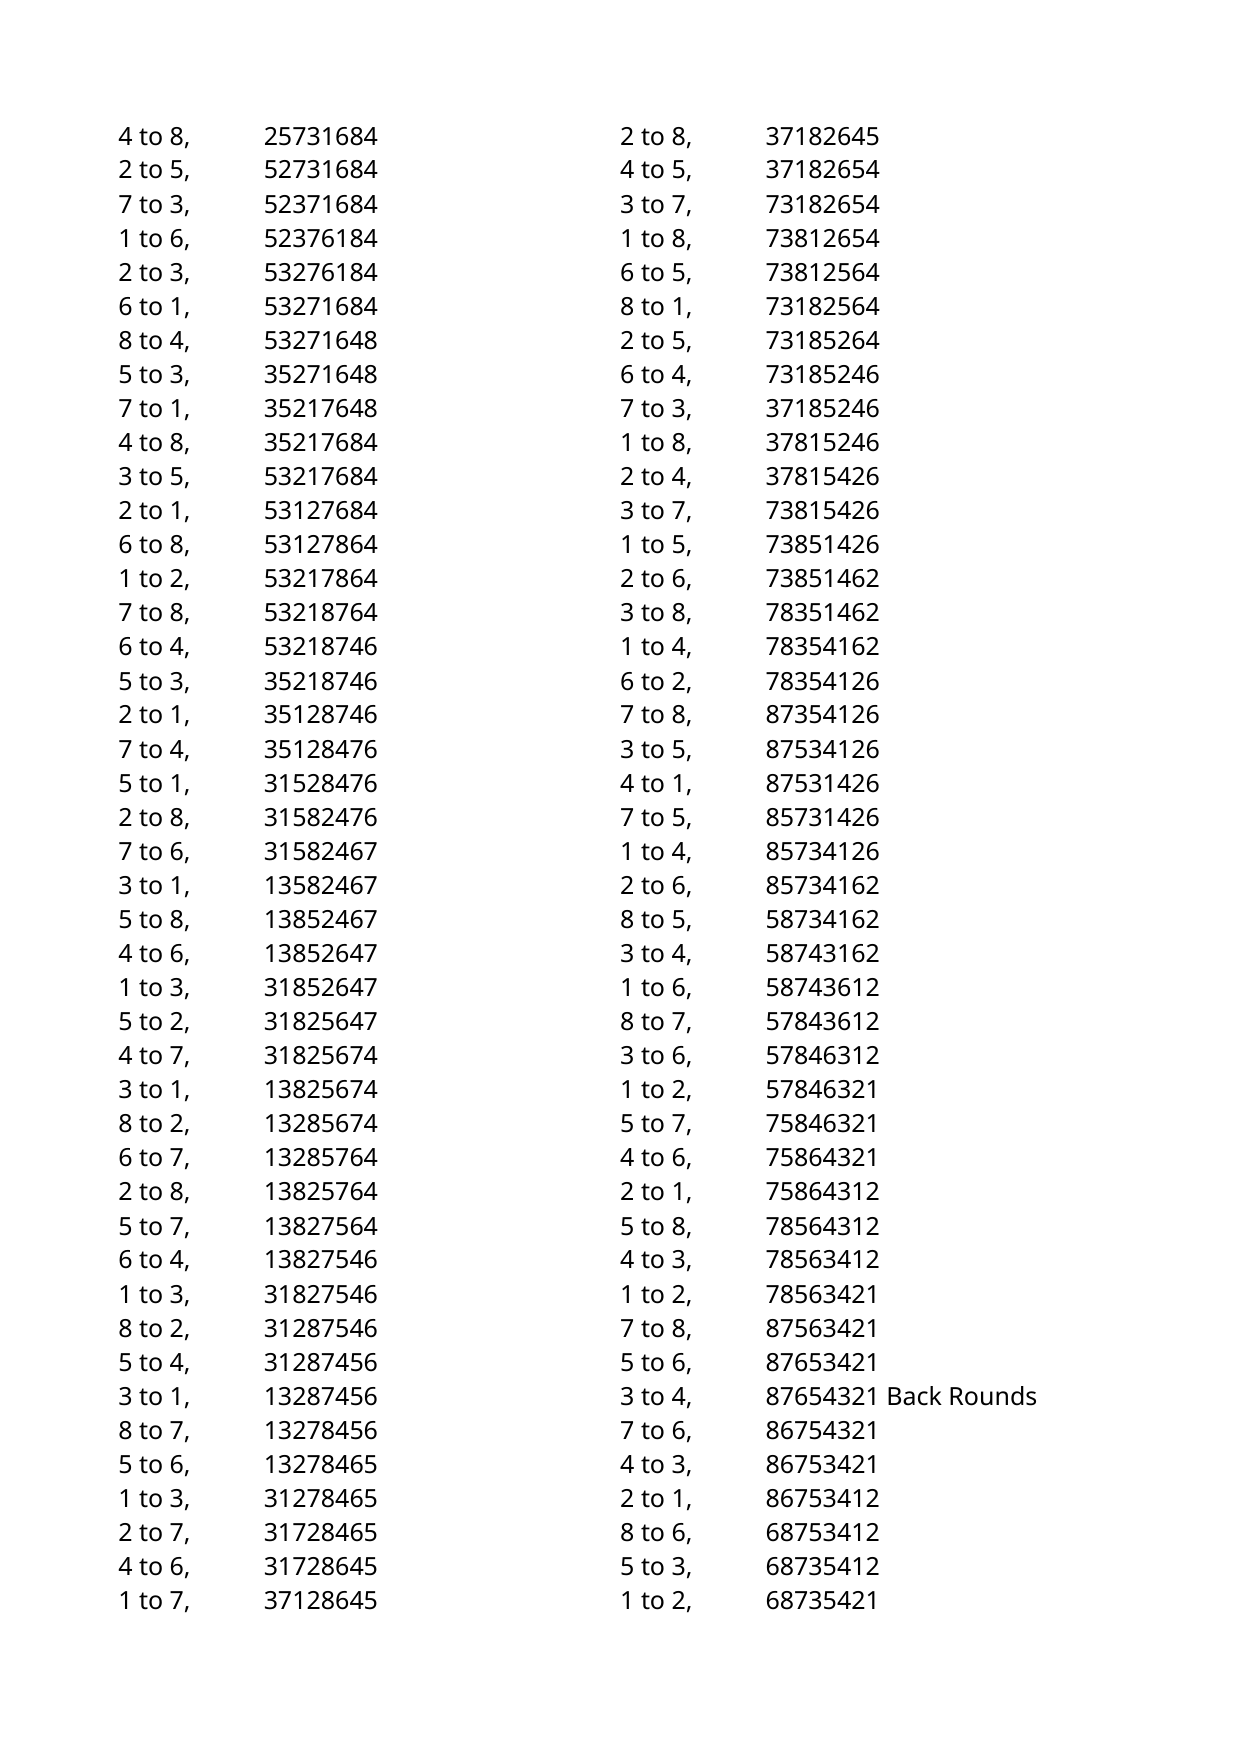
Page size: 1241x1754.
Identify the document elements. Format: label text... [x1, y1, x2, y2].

text 6 to 5, 73812564 [620, 254, 1122, 288]
text 6 to 4, 13827546 [118, 1242, 620, 1276]
text 2 to 1, 86753412 [620, 1481, 1122, 1515]
text 6 to 4, 73185246 [620, 357, 1122, 391]
text 2 to 4, 37815426 [620, 459, 1122, 493]
text 5 to 3, 35271648 [118, 357, 620, 391]
text 1 to 6, 58743612 [620, 970, 1122, 1004]
text 4 to 8, 35217684 [118, 425, 620, 459]
text 7 to 6, 86754321 [620, 1412, 1122, 1447]
text 6 to 8, 53127864 [118, 527, 620, 561]
text 4 to 6, 13852647 [118, 936, 620, 970]
text 7 to 4, 35128476 [118, 731, 620, 765]
text 5 to 7, 13827564 [118, 1208, 620, 1242]
text 8 to 2, 13285674 [118, 1106, 620, 1140]
text 8 to 5, 58734162 [620, 902, 1122, 936]
text 1 to 7, 37128645 [118, 1583, 620, 1617]
text 6 to 4, 53218746 [118, 629, 620, 663]
text 1 to 3, 31278465 [118, 1481, 620, 1515]
text 1 to 2, 53217864 [118, 561, 620, 595]
text 7 to 8, 87563421 [620, 1310, 1122, 1344]
text 2 to 6, 73851462 [620, 561, 1122, 595]
text 4 to 3, 78563412 [620, 1242, 1122, 1276]
text 5 to 3, 68735412 [620, 1549, 1122, 1583]
text 2 to 1, 75864312 [620, 1174, 1122, 1208]
text 2 to 8, 37182645 [620, 118, 1122, 152]
text 2 to 1, 35128746 [118, 697, 620, 731]
text 3 to 1, 13582467 [118, 867, 620, 902]
text 5 to 4, 31287456 [118, 1344, 620, 1378]
text 4 to 6, 31728645 [118, 1549, 620, 1583]
text 2 to 5, 52731684 [118, 152, 620, 186]
text 8 to 6, 68753412 [620, 1515, 1122, 1549]
text 2 to 7, 31728465 [118, 1515, 620, 1549]
text 5 to 6, 13278465 [118, 1447, 620, 1481]
text 3 to 7, 73182654 [620, 186, 1122, 220]
text 1 to 5, 73851426 [620, 527, 1122, 561]
text 1 to 2, 57846321 [620, 1072, 1122, 1106]
text 3 to 5, 87534126 [620, 731, 1122, 765]
text 3 to 1, 13287456 [118, 1378, 620, 1412]
text 7 to 6, 31582467 [118, 833, 620, 867]
text 6 to 1, 53271684 [118, 288, 620, 322]
text 4 to 1, 87531426 [620, 765, 1122, 799]
text 8 to 7, 57843612 [620, 1004, 1122, 1038]
text 5 to 6, 87653421 [620, 1344, 1122, 1378]
text 2 to 3, 53276184 [118, 254, 620, 288]
text 2 to 6, 85734162 [620, 867, 1122, 902]
text 3 to 8, 78351462 [620, 595, 1122, 629]
text 2 to 5, 73185264 [620, 322, 1122, 357]
text 7 to 8, 53218764 [118, 595, 620, 629]
text 1 to 3, 31852647 [118, 970, 620, 1004]
text 4 to 6, 75864321 [620, 1140, 1122, 1174]
text 3 to 6, 57846312 [620, 1038, 1122, 1072]
text 2 to 1, 53127684 [118, 493, 620, 527]
text 4 to 7, 31825674 [118, 1038, 620, 1072]
text 1 to 4, 78354162 [620, 629, 1122, 663]
text 3 to 7, 73815426 [620, 493, 1122, 527]
text 7 to 1, 35217648 [118, 391, 620, 425]
text 5 to 2, 31825647 [118, 1004, 620, 1038]
text 1 to 4, 85734126 [620, 833, 1122, 867]
text 2 to 8, 13825764 [118, 1174, 620, 1208]
text 7 to 3, 37185246 [620, 391, 1122, 425]
text 8 to 7, 13278456 [118, 1412, 620, 1447]
text 4 to 3, 86753421 [620, 1447, 1122, 1481]
text 2 to 8, 31582476 [118, 799, 620, 833]
text 7 to 3, 52371684 [118, 186, 620, 220]
text 5 to 8, 13852467 [118, 902, 620, 936]
text 3 to 4, 58743162 [620, 936, 1122, 970]
text 5 to 7, 75846321 [620, 1106, 1122, 1140]
text 5 to 1, 31528476 [118, 765, 620, 799]
text 4 to 5, 37182654 [620, 152, 1122, 186]
text 1 to 2, 78563421 [620, 1276, 1122, 1310]
text 7 to 5, 85731426 [620, 799, 1122, 833]
text 5 to 3, 35218746 [118, 663, 620, 697]
text 7 to 8, 87354126 [620, 697, 1122, 731]
text 4 to 8, 25731684 [118, 118, 620, 152]
text 8 to 2, 31287546 [118, 1310, 620, 1344]
text 1 to 2, 68735421 [620, 1583, 1122, 1617]
text 8 to 4, 53271648 [118, 322, 620, 357]
text 6 to 7, 13285764 [118, 1140, 620, 1174]
text 5 to 8, 78564312 [620, 1208, 1122, 1242]
text 3 to 1, 13825674 [118, 1072, 620, 1106]
text 3 to 5, 53217684 [118, 459, 620, 493]
text 6 to 2, 78354126 [620, 663, 1122, 697]
text 1 to 6, 52376184 [118, 220, 620, 254]
text 8 to 1, 73182564 [620, 288, 1122, 322]
text 1 to 3, 31827546 [118, 1276, 620, 1310]
text 1 to 8, 37815246 [620, 425, 1122, 459]
text 3 to 4, 87654321 Back Rounds [620, 1378, 1122, 1412]
text 1 to 8, 73812654 [620, 220, 1122, 254]
